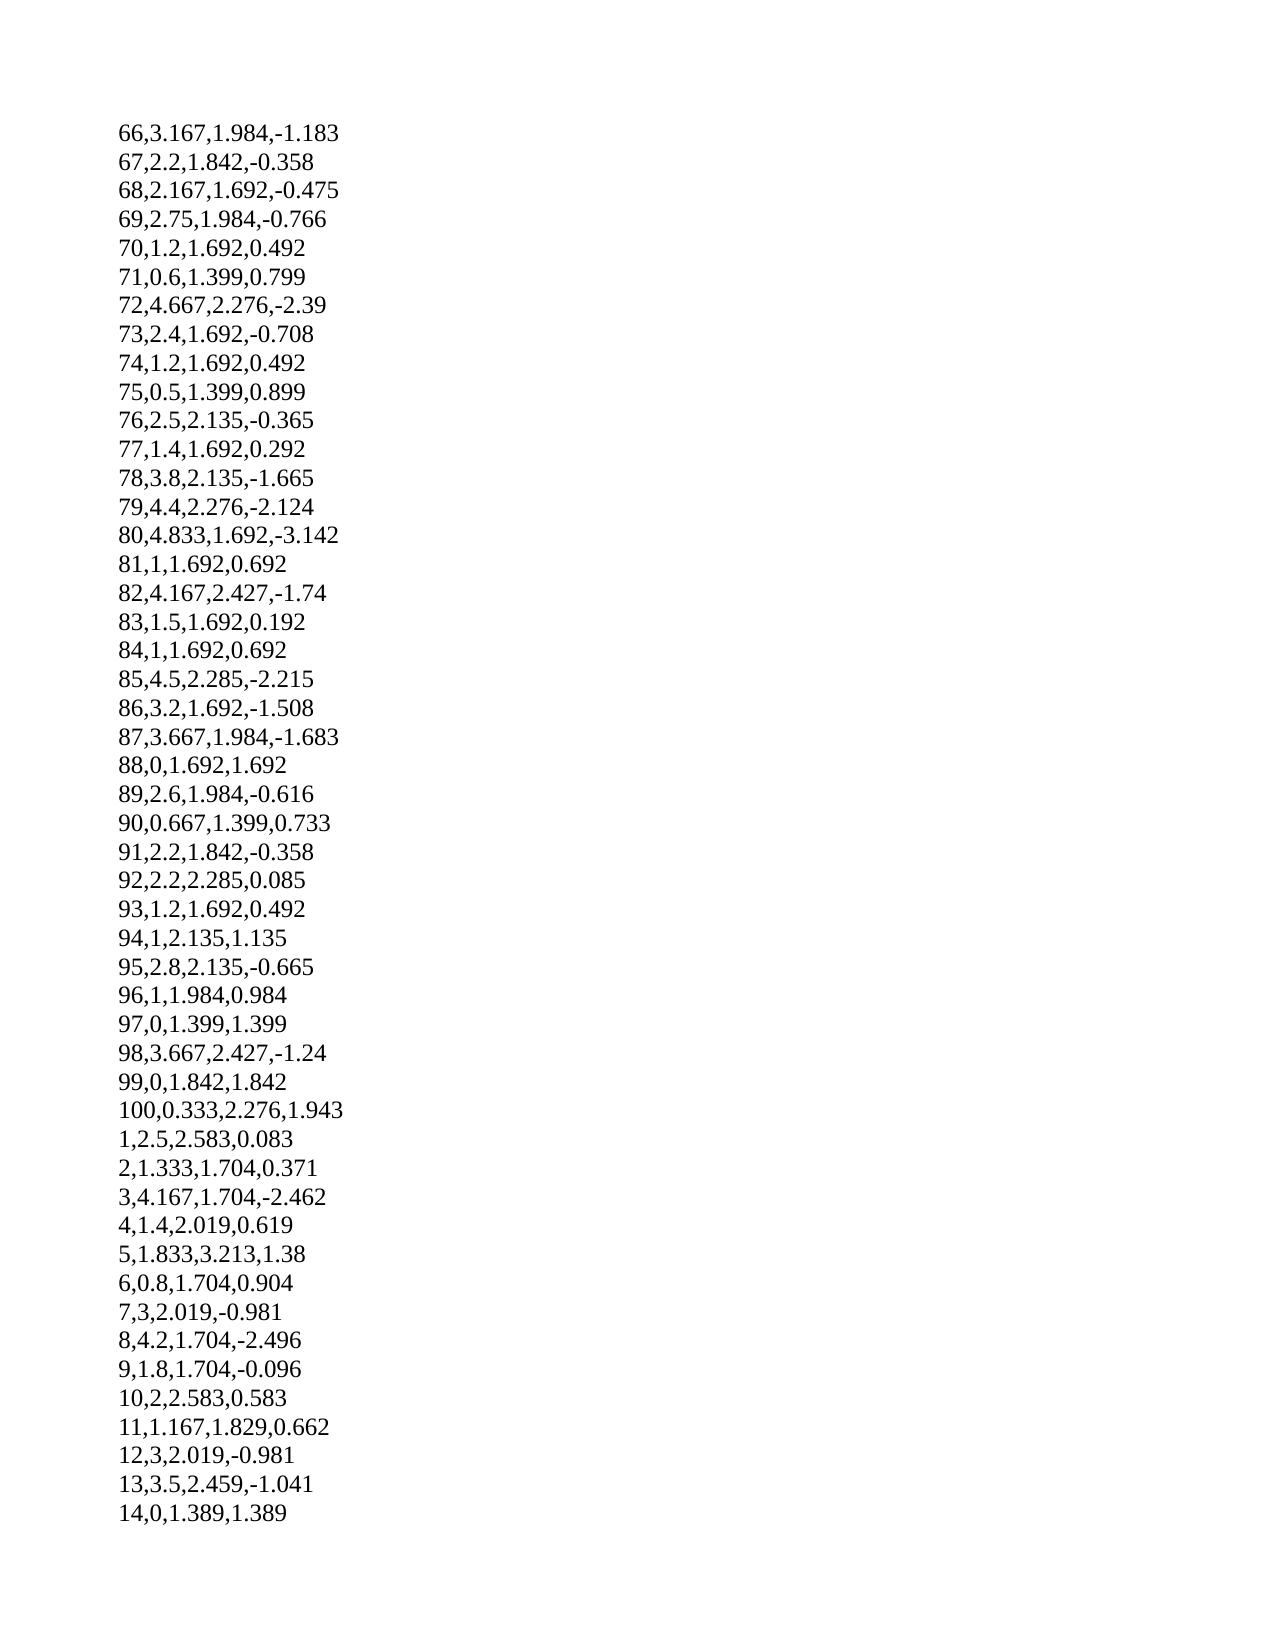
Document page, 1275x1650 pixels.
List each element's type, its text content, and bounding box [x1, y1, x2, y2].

text 87,3.667,1.984,-1.683 [118, 722, 1157, 751]
text 69,2.75,1.984,-0.766 [118, 204, 1157, 233]
text 100,0.333,2.276,1.943 [118, 1096, 1157, 1124]
text 71,0.6,1.399,0.799 [118, 262, 1157, 291]
text 99,0,1.842,1.842 [118, 1067, 1157, 1096]
text 94,1,2.135,1.135 [118, 923, 1157, 952]
text 72,4.667,2.276,-2.39 [118, 291, 1157, 319]
text 5,1.833,3.213,1.38 [118, 1239, 1157, 1268]
text 2,1.333,1.704,0.371 [118, 1153, 1157, 1182]
text 3,4.167,1.704,-2.462 [118, 1182, 1157, 1211]
text 95,2.8,2.135,-0.665 [118, 952, 1157, 981]
text 98,3.667,2.427,-1.24 [118, 1038, 1157, 1067]
text 4,1.4,2.019,0.619 [118, 1211, 1157, 1239]
text 92,2.2,2.285,0.085 [118, 866, 1157, 894]
text 93,1.2,1.692,0.492 [118, 894, 1157, 923]
text 7,3,2.019,-0.981 [118, 1297, 1157, 1326]
text 11,1.167,1.829,0.662 [118, 1412, 1157, 1441]
text 90,0.667,1.399,0.733 [118, 808, 1157, 837]
text 79,4.4,2.276,-2.124 [118, 492, 1157, 521]
text 76,2.5,2.135,-0.365 [118, 406, 1157, 434]
text 78,3.8,2.135,-1.665 [118, 463, 1157, 492]
text 88,0,1.692,1.692 [118, 751, 1157, 779]
text 9,1.8,1.704,-0.096 [118, 1354, 1157, 1383]
text 73,2.4,1.692,-0.708 [118, 319, 1157, 348]
text 12,3,2.019,-0.981 [118, 1441, 1157, 1469]
text 96,1,1.984,0.984 [118, 981, 1157, 1009]
text 66,3.167,1.984,-1.183 [118, 118, 1157, 147]
text 1,2.5,2.583,0.083 [118, 1124, 1157, 1153]
text 77,1.4,1.692,0.292 [118, 434, 1157, 463]
text 81,1,1.692,0.692 [118, 549, 1157, 578]
text 89,2.6,1.984,-0.616 [118, 779, 1157, 808]
text 80,4.833,1.692,-3.142 [118, 521, 1157, 549]
text 83,1.5,1.692,0.192 [118, 607, 1157, 636]
text 86,3.2,1.692,-1.508 [118, 693, 1157, 722]
text 14,0,1.389,1.389 [118, 1498, 1157, 1527]
text 91,2.2,1.842,-0.358 [118, 837, 1157, 866]
text 10,2,2.583,0.583 [118, 1383, 1157, 1412]
text 13,3.5,2.459,-1.041 [118, 1469, 1157, 1498]
text 74,1.2,1.692,0.492 [118, 348, 1157, 377]
text 68,2.167,1.692,-0.475 [118, 176, 1157, 204]
text 82,4.167,2.427,-1.74 [118, 578, 1157, 607]
text 85,4.5,2.285,-2.215 [118, 664, 1157, 693]
text 67,2.2,1.842,-0.358 [118, 147, 1157, 176]
text 97,0,1.399,1.399 [118, 1009, 1157, 1038]
text 84,1,1.692,0.692 [118, 636, 1157, 664]
text 70,1.2,1.692,0.492 [118, 233, 1157, 262]
text 8,4.2,1.704,-2.496 [118, 1326, 1157, 1354]
text 6,0.8,1.704,0.904 [118, 1268, 1157, 1297]
text 75,0.5,1.399,0.899 [118, 377, 1157, 406]
